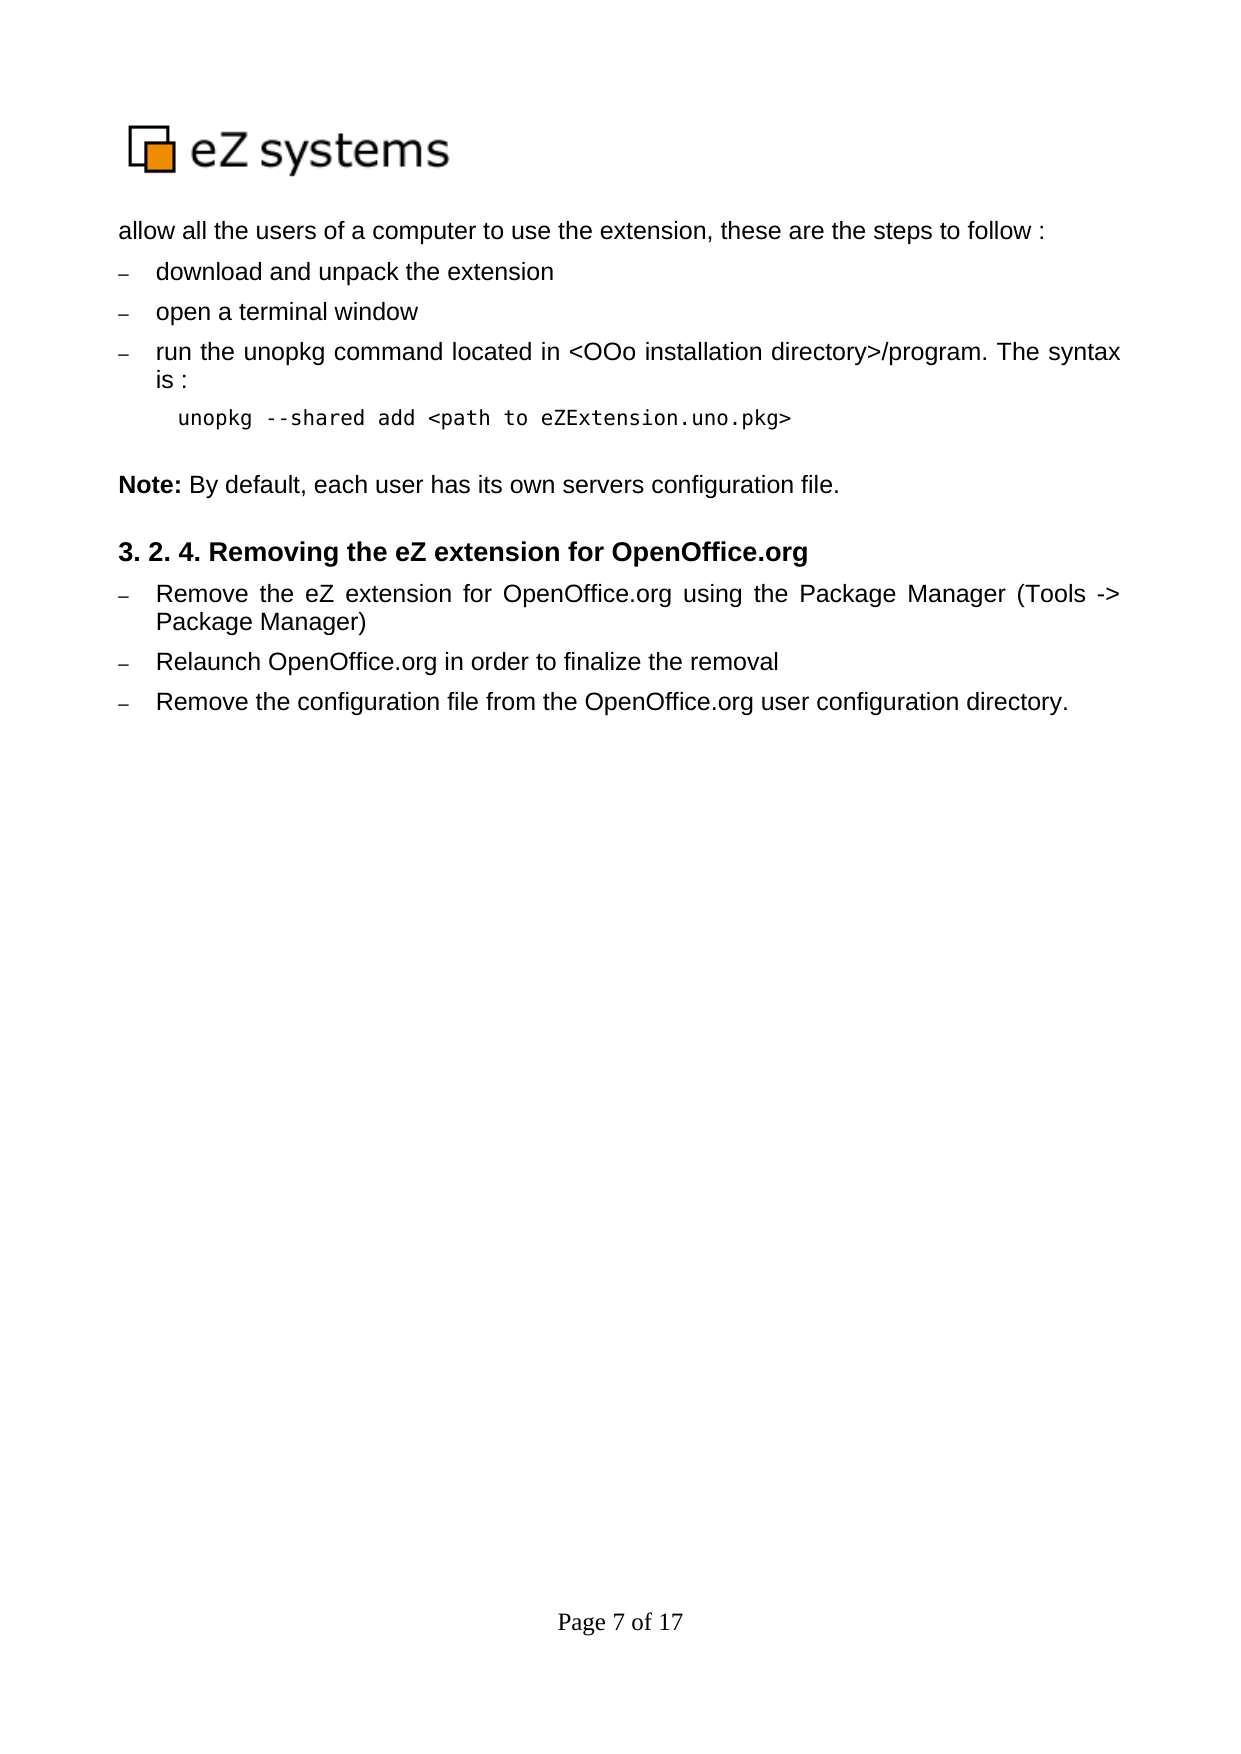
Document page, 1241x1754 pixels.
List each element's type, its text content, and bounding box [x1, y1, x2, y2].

text unopkg --shared add <path to eZExtension.uno.pkg> [177, 406, 1122, 431]
list Relaunch OpenOffice.org in order to finalize the removal [118, 648, 1122, 676]
list Remove the eZ extension for OpenOffice.org using the Package Manager (Tools -> Package Manager) [118, 579, 1122, 635]
text allow all the users of a computer to use the extension, these are the steps to follow : [118, 217, 1122, 245]
list run the unopkg command located in <OOo installation directory>/program. The syntax is : [118, 338, 1122, 394]
picture [118, 118, 462, 181]
list open a terminal window [118, 298, 1122, 326]
list download and unpack the extension [118, 257, 1122, 285]
text Note: By default, each user has its own servers configuration file. [118, 471, 1122, 499]
list Remove the configuration file from the OpenOffice.org user configuration directory. [118, 688, 1122, 716]
subtitle 3. 2. 4. Removing the eZ extension for OpenOffice.org [118, 537, 1122, 567]
